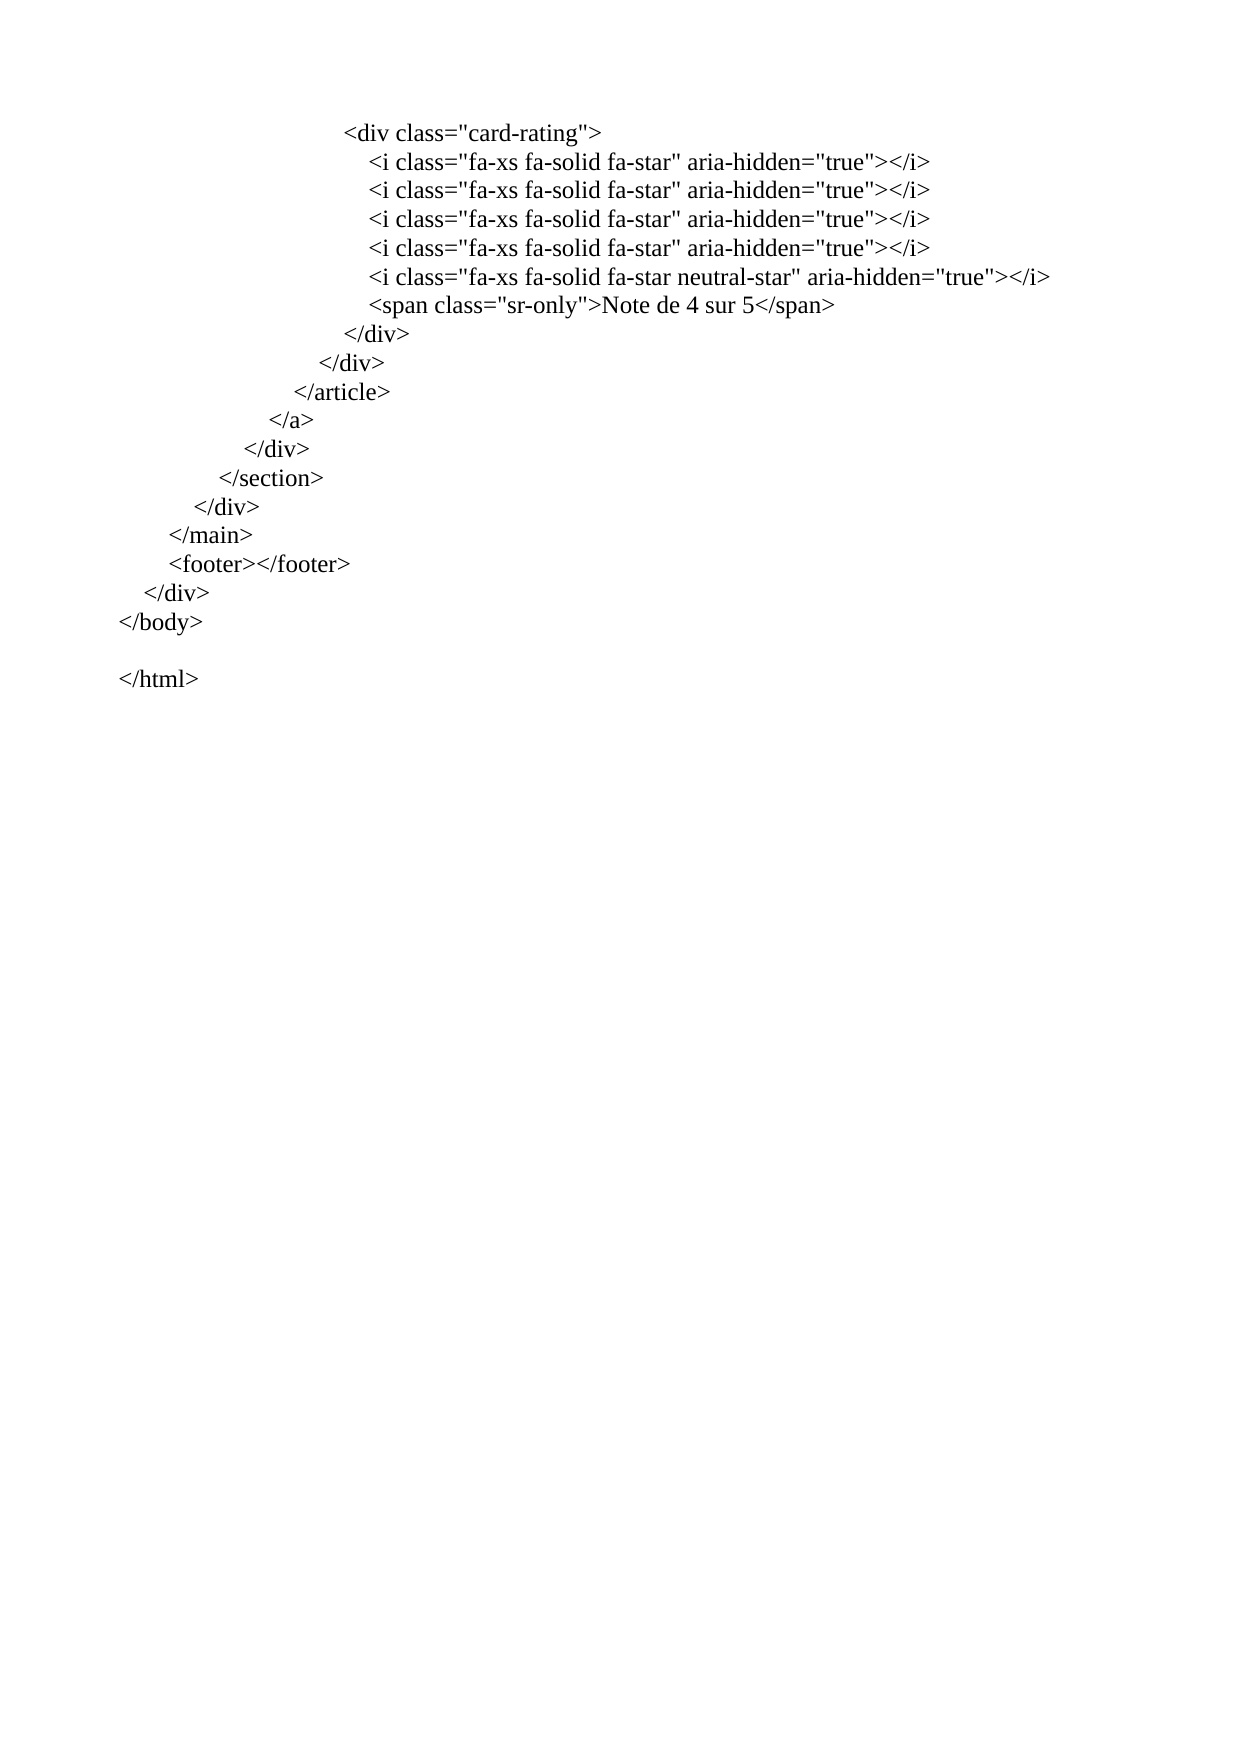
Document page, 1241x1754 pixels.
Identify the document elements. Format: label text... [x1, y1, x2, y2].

text </a> [118, 406, 1122, 434]
text <span class="sr-only">Note de 4 sur 5</span> [118, 291, 1122, 319]
text </section> [118, 463, 1122, 492]
text </div> [118, 348, 1122, 377]
text </body> [118, 607, 1122, 636]
text <footer></footer> [118, 549, 1122, 578]
text </div> [118, 319, 1122, 348]
text </div> [118, 578, 1122, 607]
text <i class="fa-xs fa-solid fa-star neutral-star" aria-hidden="true"></i> [118, 262, 1122, 291]
text </html> [118, 664, 1122, 693]
text <i class="fa-xs fa-solid fa-star" aria-hidden="true"></i> [118, 147, 1122, 176]
text <div class="card-rating"> [118, 118, 1122, 147]
text </article> [118, 377, 1122, 406]
text </div> [118, 434, 1122, 463]
text <i class="fa-xs fa-solid fa-star" aria-hidden="true"></i> [118, 204, 1122, 233]
text </div> [118, 492, 1122, 521]
text <i class="fa-xs fa-solid fa-star" aria-hidden="true"></i> [118, 233, 1122, 262]
text <i class="fa-xs fa-solid fa-star" aria-hidden="true"></i> [118, 176, 1122, 204]
text </main> [118, 521, 1122, 549]
